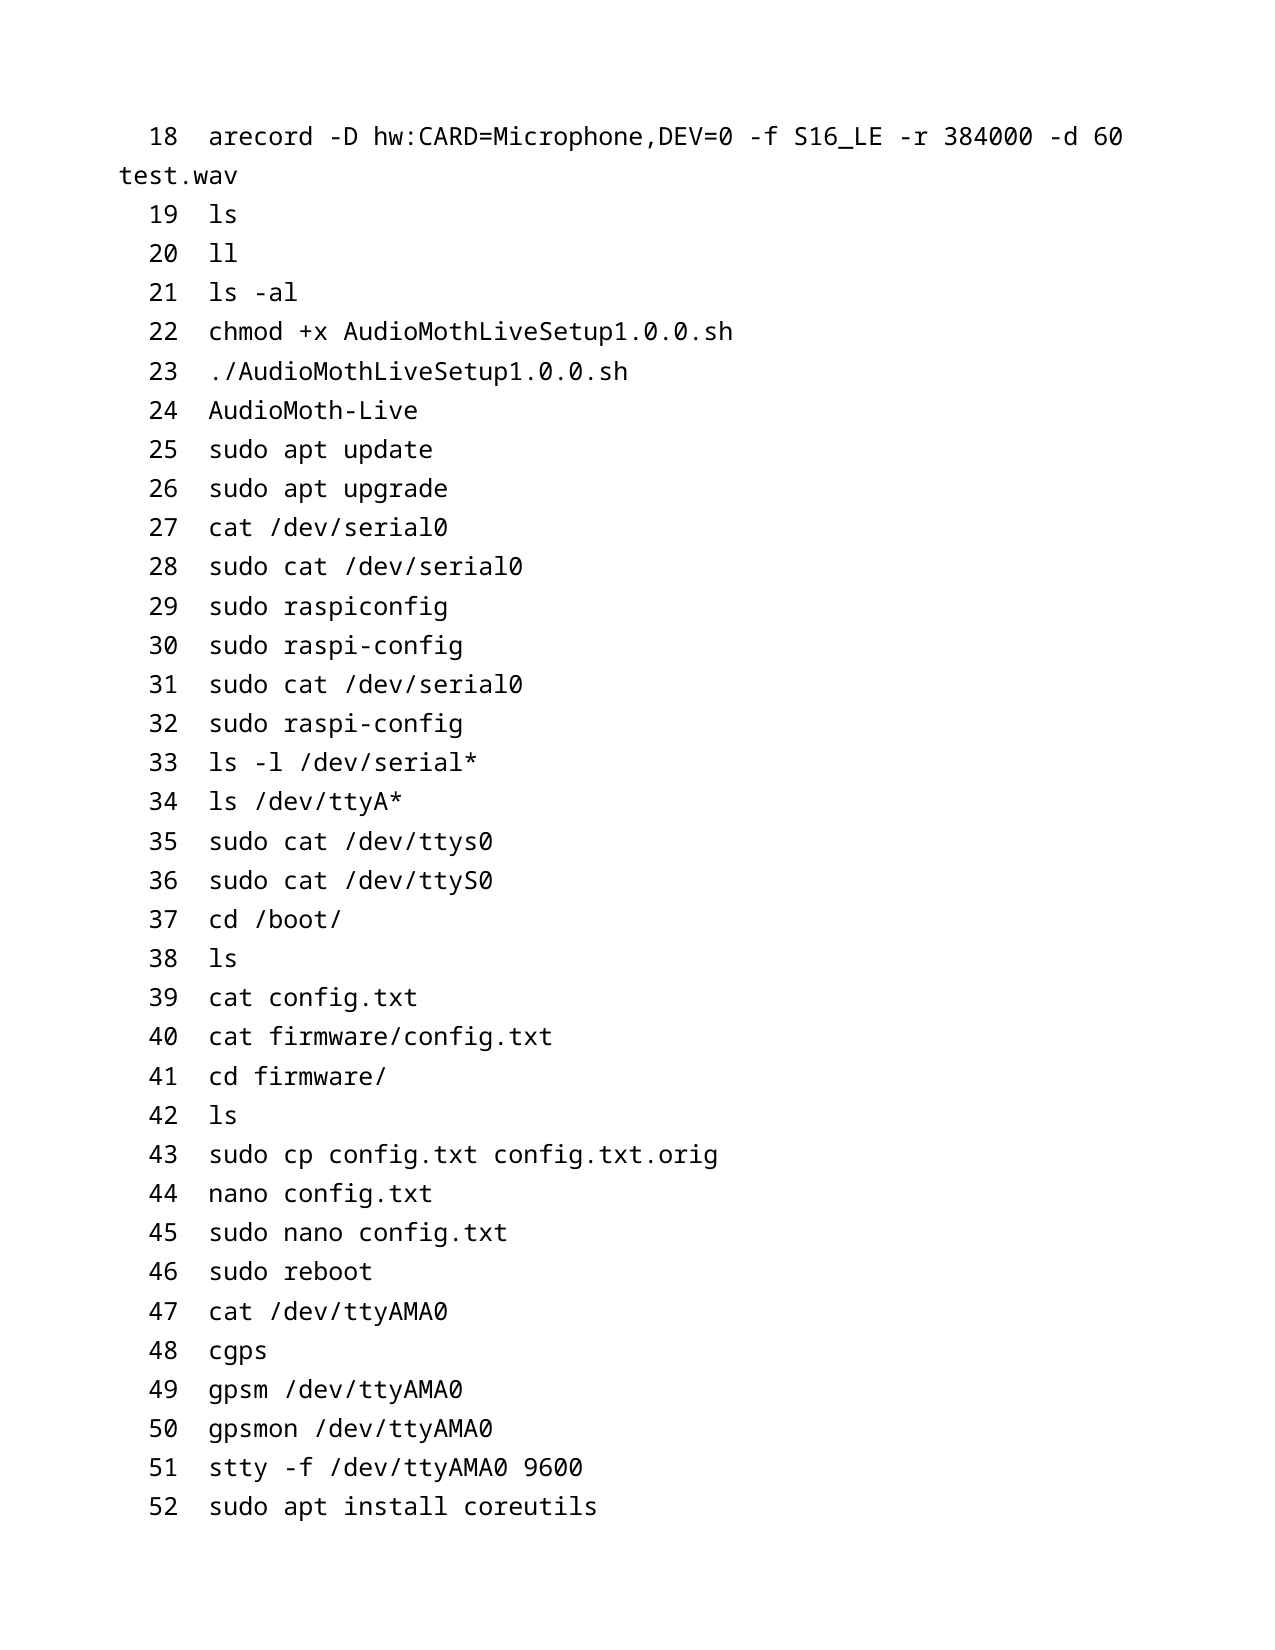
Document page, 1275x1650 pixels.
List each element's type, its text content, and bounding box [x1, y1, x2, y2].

text 18 arecord -D hw:CARD=Microphone,DEV=0 -f S16_LE -r 384000 -d 60 test.wav 19 ls 20 ll 21 ls -al 22 chmod +x AudioMothLiveSetup1.0.0.sh 23 ./AudioMothLiveSetup1.0.0.sh 24 AudioMoth-Live 25 sudo apt update 26 sudo apt upgrade 27 cat /dev/serial0 28 sudo cat /dev/serial0 29 sudo raspiconfig 30 sudo raspi-config 31 sudo cat /dev/serial0 32 sudo raspi-config 33 ls -l /dev/serial* 34 ls /dev/ttyA* 35 sudo cat /dev/ttys0 36 sudo cat /dev/ttyS0 37 cd /boot/ 38 ls 39 cat config.txt 40 cat firmware/config.txt 41 cd firmware/ 42 ls 43 sudo cp config.txt config.txt.orig 44 nano config.txt 45 sudo nano config.txt 46 sudo reboot 47 cat /dev/ttyAMA0 48 cgps 49 gpsm /dev/ttyAMA0 50 gpsmon /dev/ttyAMA0 51 stty -f /dev/ttyAMA0 9600 52 sudo apt install coreutils [118, 118, 1157, 1523]
